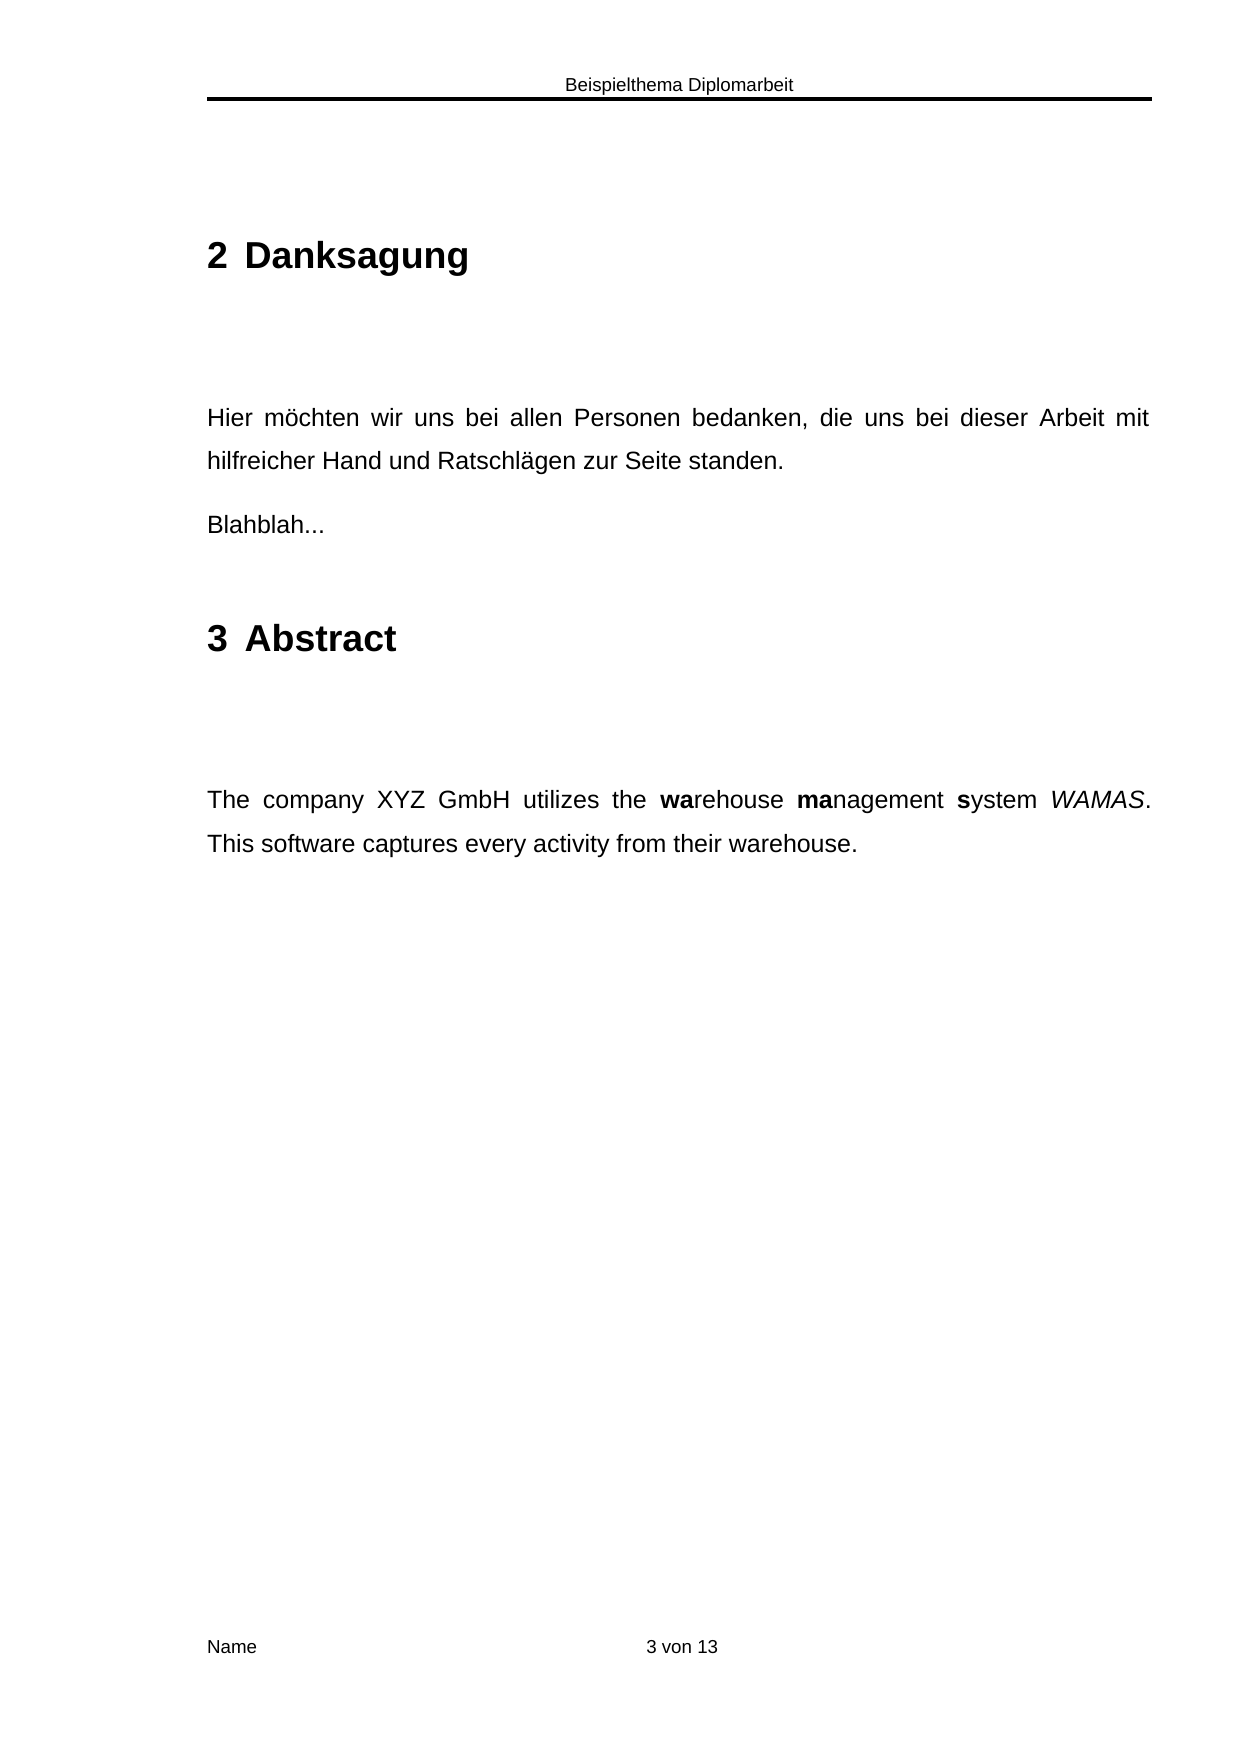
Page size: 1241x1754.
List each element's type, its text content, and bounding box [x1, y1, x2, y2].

subtitle Hier möchten wir uns bei allen Personen bedanken, die uns bei dieser Arbeit mit hilfreicher Hand und Ratschlägen zur Seite standen. [207, 403, 1152, 475]
subtitle Blahblah... [207, 510, 1152, 539]
subtitle The company XYZ GmbH utilizes the warehouse management system WAMAS. This software captures every activity from their warehouse. [207, 786, 1152, 857]
subtitle Danksagung [207, 234, 1152, 277]
subtitle Abstract [207, 616, 1152, 659]
